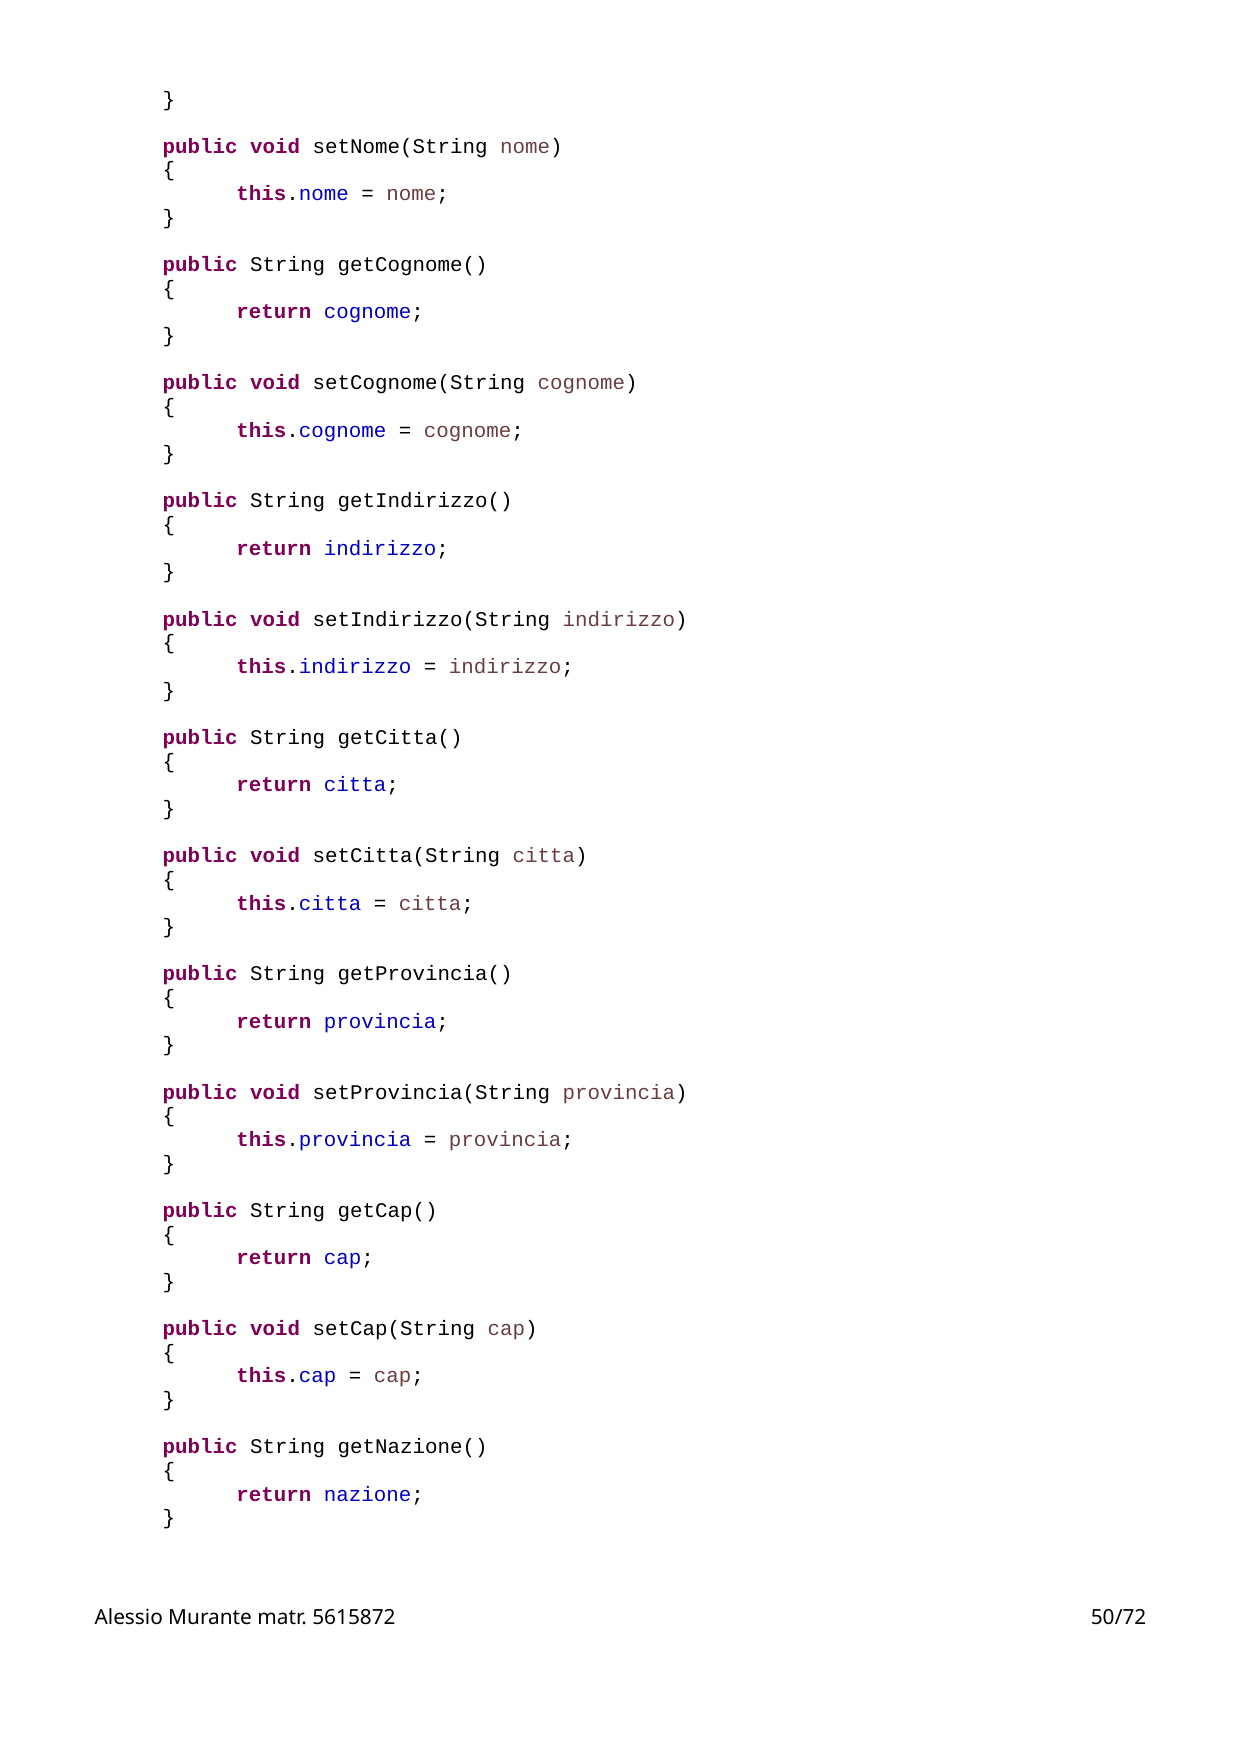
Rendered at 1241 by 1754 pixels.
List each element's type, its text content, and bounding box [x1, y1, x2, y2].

text } [88, 1507, 1152, 1531]
text { [88, 159, 1152, 183]
text } [88, 916, 1152, 940]
text } [88, 1389, 1152, 1413]
text } [88, 798, 1152, 822]
text public String getProvincia() [88, 963, 1152, 987]
text { [88, 1342, 1152, 1365]
text } [88, 1034, 1152, 1058]
text this.indirizzo = indirizzo; [88, 656, 1152, 680]
text public void setCap(String cap) [88, 1318, 1152, 1342]
text public void setIndirizzo(String indirizzo) [88, 609, 1152, 632]
text } [88, 1271, 1152, 1294]
text } [88, 561, 1152, 585]
text this.provincia = provincia; [88, 1129, 1152, 1153]
text return cap; [88, 1247, 1152, 1271]
text this.citta = citta; [88, 892, 1152, 916]
text } [88, 325, 1152, 349]
text this.cognome = cognome; [88, 419, 1152, 443]
text { [88, 514, 1152, 538]
text public String getCognome() [88, 254, 1152, 278]
text { [88, 1105, 1152, 1129]
text public String getCap() [88, 1200, 1152, 1223]
text this.nome = nome; [88, 183, 1152, 207]
text { [88, 396, 1152, 419]
text } [88, 207, 1152, 230]
text return cognome; [88, 301, 1152, 325]
text } [88, 1153, 1152, 1176]
text public String getCitta() [88, 727, 1152, 751]
text return indirizzo; [88, 538, 1152, 561]
text public String getNazione() [88, 1436, 1152, 1460]
text return nazione; [88, 1484, 1152, 1507]
text public void setNome(String nome) [88, 136, 1152, 159]
text { [88, 1223, 1152, 1247]
text public void setCognome(String cognome) [88, 372, 1152, 396]
text { [88, 869, 1152, 892]
text { [88, 278, 1152, 301]
text return provincia; [88, 1011, 1152, 1034]
text { [88, 1460, 1152, 1484]
text public void setCitta(String citta) [88, 845, 1152, 869]
text { [88, 632, 1152, 656]
text public String getIndirizzo() [88, 491, 1152, 514]
text public void setProvincia(String provincia) [88, 1082, 1152, 1105]
text { [88, 987, 1152, 1011]
text } [88, 88, 1152, 112]
text } [88, 680, 1152, 703]
text this.cap = cap; [88, 1365, 1152, 1389]
text return citta; [88, 774, 1152, 798]
text { [88, 751, 1152, 774]
text } [88, 443, 1152, 467]
